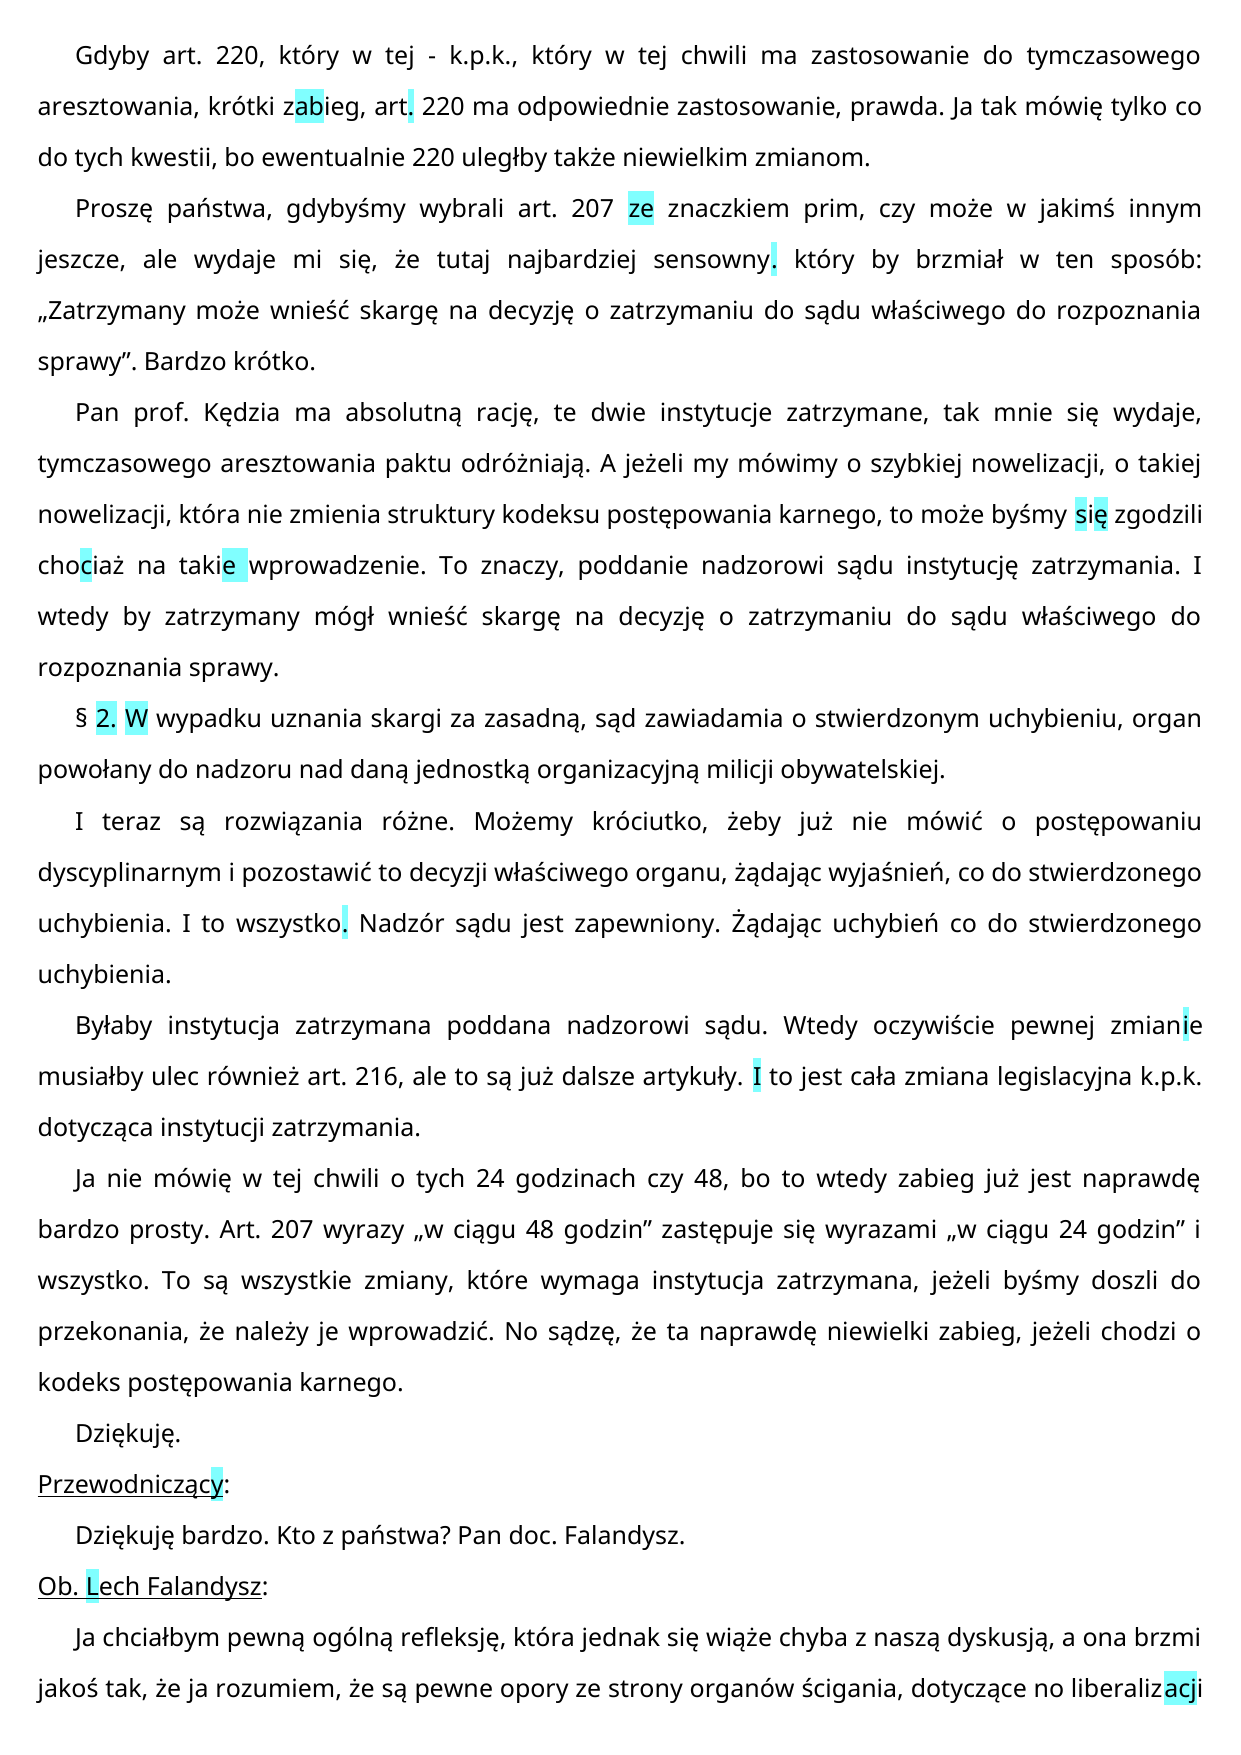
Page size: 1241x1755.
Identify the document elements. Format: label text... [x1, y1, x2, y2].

text Ja chciałbym pewną ogólną refleksję, która jednak się wiąże chyba z naszą dyskusją, a ona brzmi jakoś tak, że ja rozumiem, że są pewne opory ze strony organów ścigania, dotyczące no liberalizacji [37, 1620, 1203, 1705]
text I teraz są rozwiązania różne. Możemy króciutko, żeby już nie mówić o postępowaniu dyscyplinarnym i pozostawić to decyzji właściwego organu, żądając wyjaśnień, co do stwierdzonego uchybienia. I to wszystko. Nadzór sądu jest zapewniony. Żądając uchybień co do stwierdzonego uchybienia. [37, 803, 1203, 990]
text Pan prof. Kędzia ma absolutną rację, te dwie instytucje zatrzymane, tak mnie się wydaje, tymczasowego aresztowania paktu odróżniają. A jeżeli my mówimy o szybkiej nowelizacji, o takiej nowelizacji, która nie zmienia struktury kodeksu postępowania karnego, to może byśmy się zgodzili chociaż na takie wprowadzenie. To znaczy, poddanie nadzorowi sądu instytucję zatrzymania. I wtedy by zatrzymany mógł wnieść skargę na decyzję o zatrzymaniu do sądu właściwego do rozpoznania sprawy. [37, 395, 1203, 684]
text Dziękuję. [37, 1416, 1203, 1450]
text § 2. W wypadku uznania skargi za zasadną, sąd zawiadamia o stwierdzonym uchybieniu, organ powołany do nadzoru nad daną jednostką organizacyjną milicji obywatelskiej. [37, 701, 1203, 786]
text Dziękuję bardzo. Kto z państwa? Pan doc. Falandysz. [37, 1518, 1203, 1552]
text Ja nie mówię w tej chwili o tych 24 godzinach czy 48, bo to wtedy zabieg już jest naprawdę bardzo prosty. Art. 207 wyrazy „w ciągu 48 godzin” zastępuje się wyrazami „w ciągu 24 godzin” i wszystko. To są wszystkie zmiany, które wymaga instytucja zatrzymana, jeżeli byśmy doszli do przekonania, że należy je wprowadzić. No sądzę, że ta naprawdę niewielki zabieg, jeżeli chodzi o kodeks postępowania karnego. [37, 1160, 1203, 1399]
text Gdyby art. 220, który w tej - k.p.k., który w tej chwili ma zastosowanie do tymczasowego aresztowania, krótki zabieg, art. 220 ma odpowiednie zastosowanie, prawda. Ja tak mówię tylko co do tych kwestii, bo ewentualnie 220 uległby także niewielkim zmianom. [37, 37, 1203, 174]
text Przewodniczący: [37, 1467, 1203, 1501]
text Ob. Lech Falandysz: [37, 1569, 1203, 1603]
text Byłaby instytucja zatrzymana poddana nadzorowi sądu. Wtedy oczywiście pewnej zmianie musiałby ulec również art. 216, ale to są już dalsze artykuły. I to jest cała zmiana legislacyjna k.p.k. dotycząca instytucji zatrzymania. [37, 1007, 1203, 1143]
text Proszę państwa, gdybyśmy wybrali art. 207 ze znaczkiem prim, czy może w jakimś innym jeszcze, ale wydaje mi się, że tutaj najbardziej sensowny. który by brzmiał w ten sposób: „Zatrzymany może wnieść skargę na decyzję o zatrzymaniu do sądu właściwego do rozpoznania sprawy”. Bardzo krótko. [37, 191, 1203, 378]
